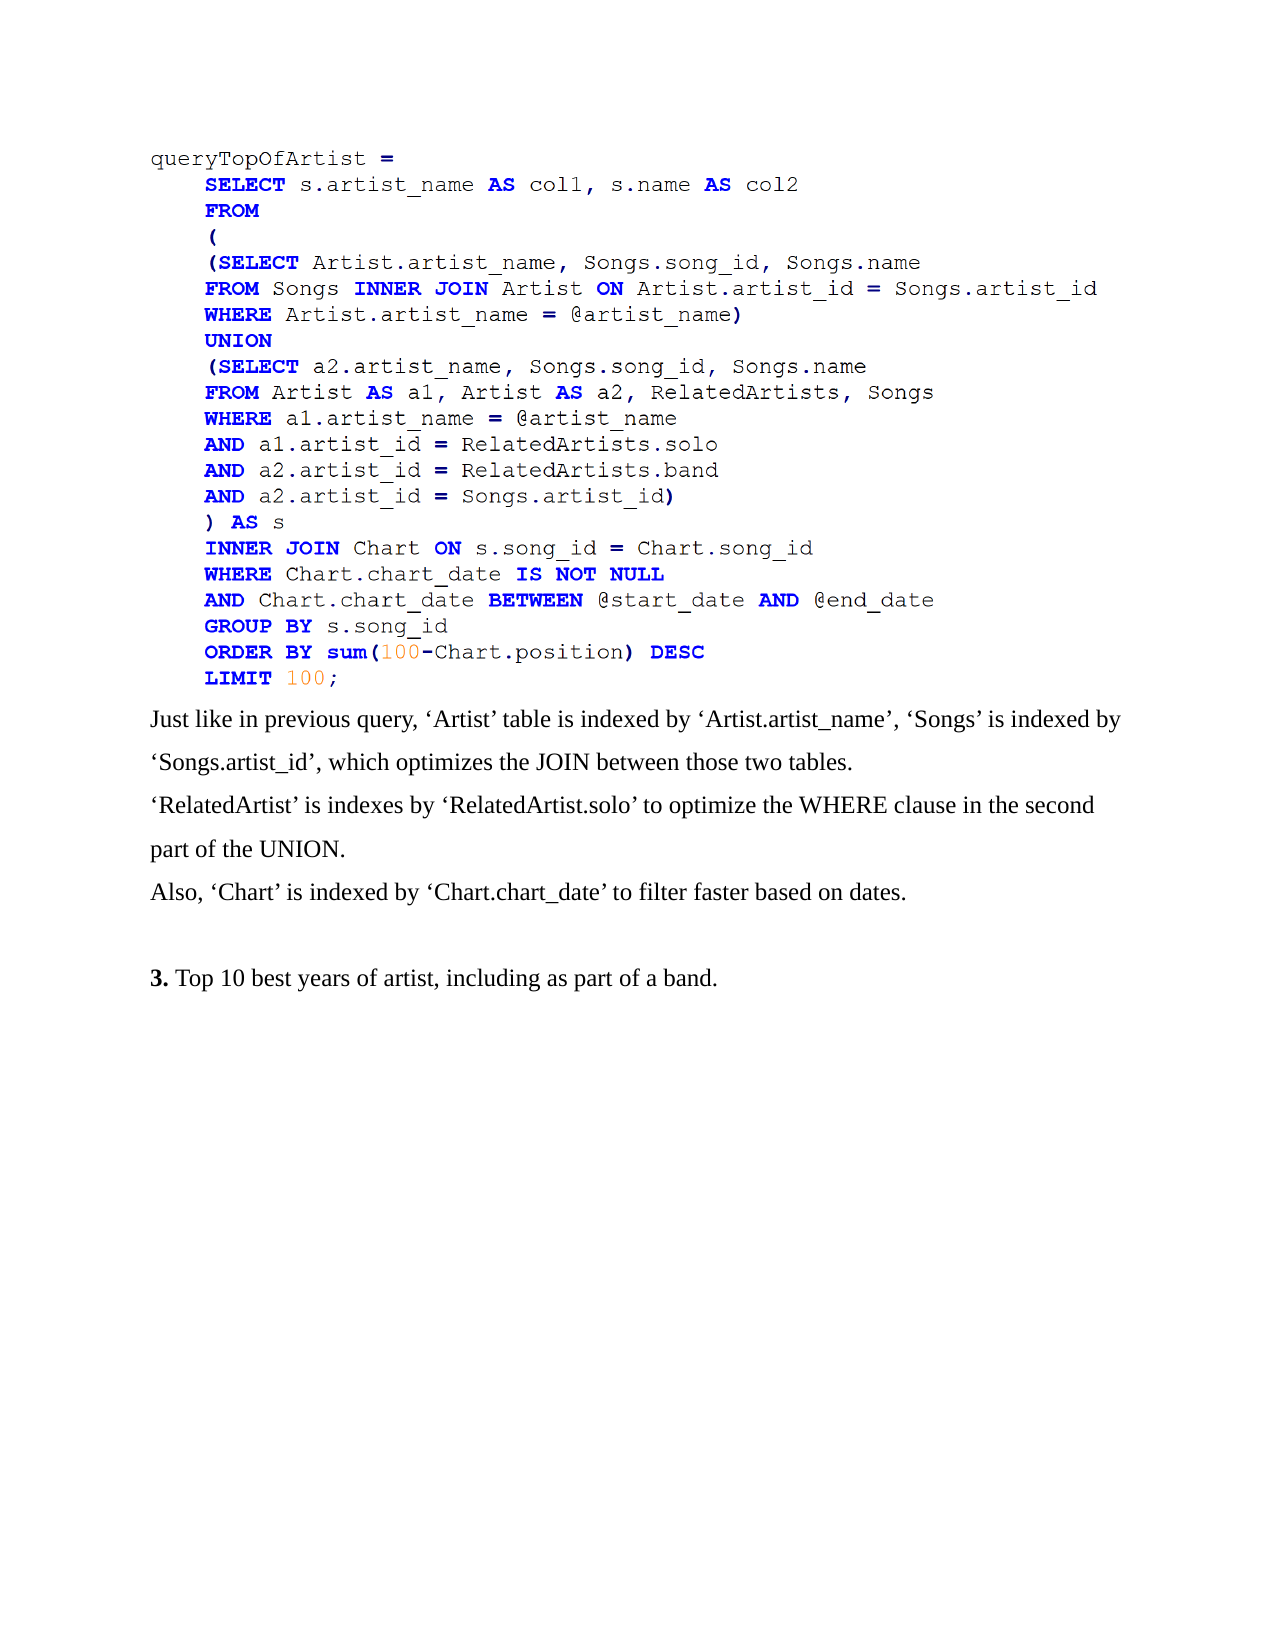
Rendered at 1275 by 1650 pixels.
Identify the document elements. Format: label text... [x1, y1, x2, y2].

text ‘RelatedArtist’ is indexes by ‘RelatedArtist.solo’ to optimize the WHERE clause in the second part of the UNION. [150, 791, 1125, 862]
text 3. Top 10 best years of artist, including as part of a band. [150, 963, 1125, 992]
text Also, ‘Chart’ is indexed by ‘Chart.chart_date’ to filter faster based on dates. [150, 877, 1125, 906]
text Just like in previous query, ‘Artist’ table is indexed by ‘Artist.artist_name’, ‘Songs’ is indexed by ‘Songs.artist_id’, which optimizes the JOIN between those two tables. [150, 704, 1125, 776]
